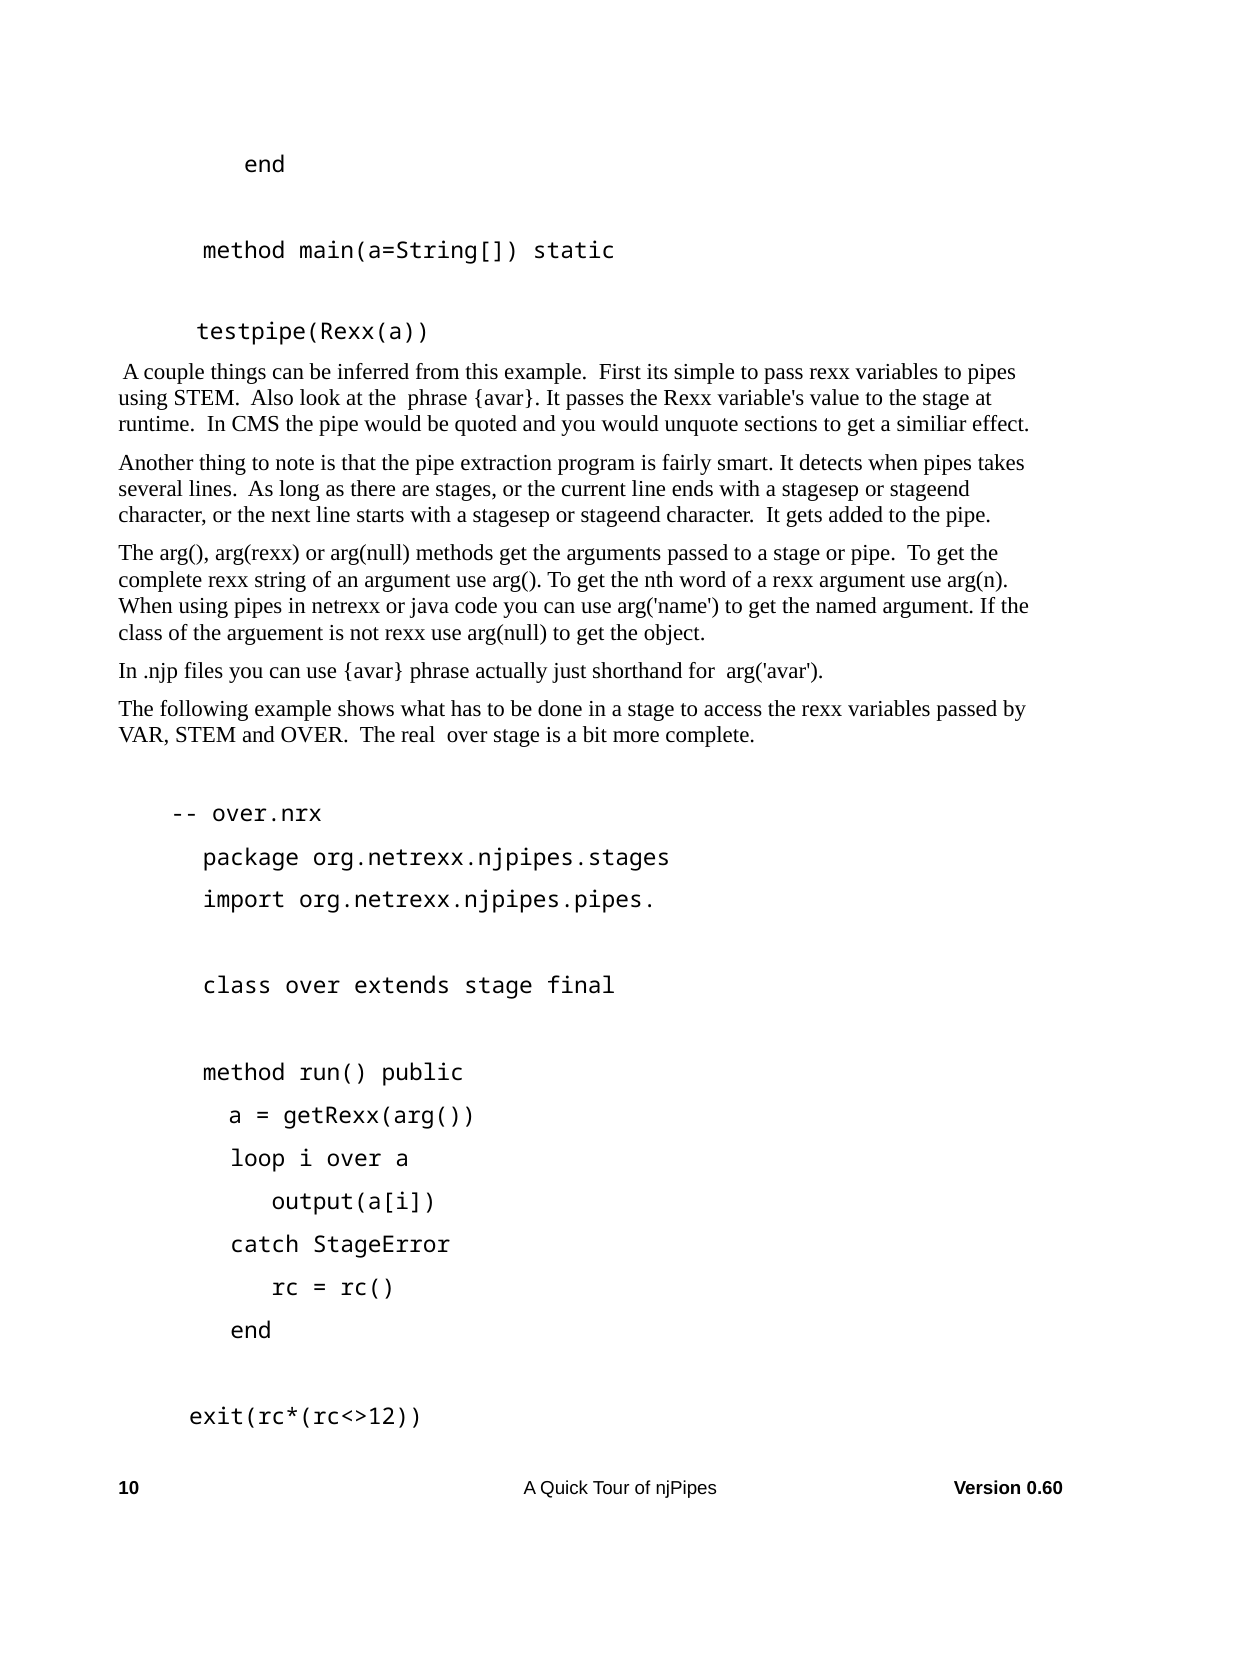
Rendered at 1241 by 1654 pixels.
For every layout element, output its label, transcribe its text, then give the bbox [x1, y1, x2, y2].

text Another thing to note is that the pipe extraction program is fairly smart. It detects when pipes takes several lines. As long as there are stages, or the current line ends with a stagesep or stageend character, or the next line starts with a stagesep or stageend character. It gets added to the pipe. [118, 449, 1063, 528]
text exit(rc*(rc<>12)) [148, 1400, 1063, 1431]
text method main(a=String[]) static [148, 234, 1063, 265]
text loop i over a [148, 1142, 1063, 1173]
text The following example shows what has to be done in a stage to access the rexx variables passed by VAR, STEM and OVER. The real over stage is a bit more complete. [118, 695, 1063, 747]
text The arg(), arg(rexx) or arg(null) methods get the arguments passed to a stage or pipe. To get the complete rexx string of an argument use arg(). To get the nth word of a rexx argument use arg(n). When using pipes in netrexx or java code you can use arg('name') to get the named argument. If the class of the arguement is not rexx use arg(null) to get the object. [118, 539, 1063, 645]
text package org.netrexx.njpipes.stages [148, 840, 1063, 872]
text import org.netrexx.njpipes.pipes. [148, 883, 1063, 915]
text end [148, 1314, 1063, 1345]
text output(a[i]) [148, 1184, 1063, 1216]
text class over extends stage final [148, 969, 1063, 1001]
text rc = rc() [148, 1271, 1063, 1302]
text end [148, 148, 1063, 179]
text -- over.nrx [148, 797, 1063, 829]
text method run() public [148, 1056, 1063, 1087]
text a = getRexx(arg()) [118, 1098, 1063, 1130]
text In .njp files you can use {avar} phrase actually just shorthand for arg('avar'). [118, 657, 1063, 683]
text A couple things can be inferred from this example. First its simple to pass rexx variables to pipes using STEM. Also look at the phrase {avar}. It passes the Rexx variable's value to the stage at runtime. In CMS the pipe would be quoted and you would unquote sections to get a similiar effect. [118, 358, 1063, 437]
text testpipe(Rexx(a)) [148, 315, 1063, 346]
text catch StageError [148, 1228, 1063, 1259]
